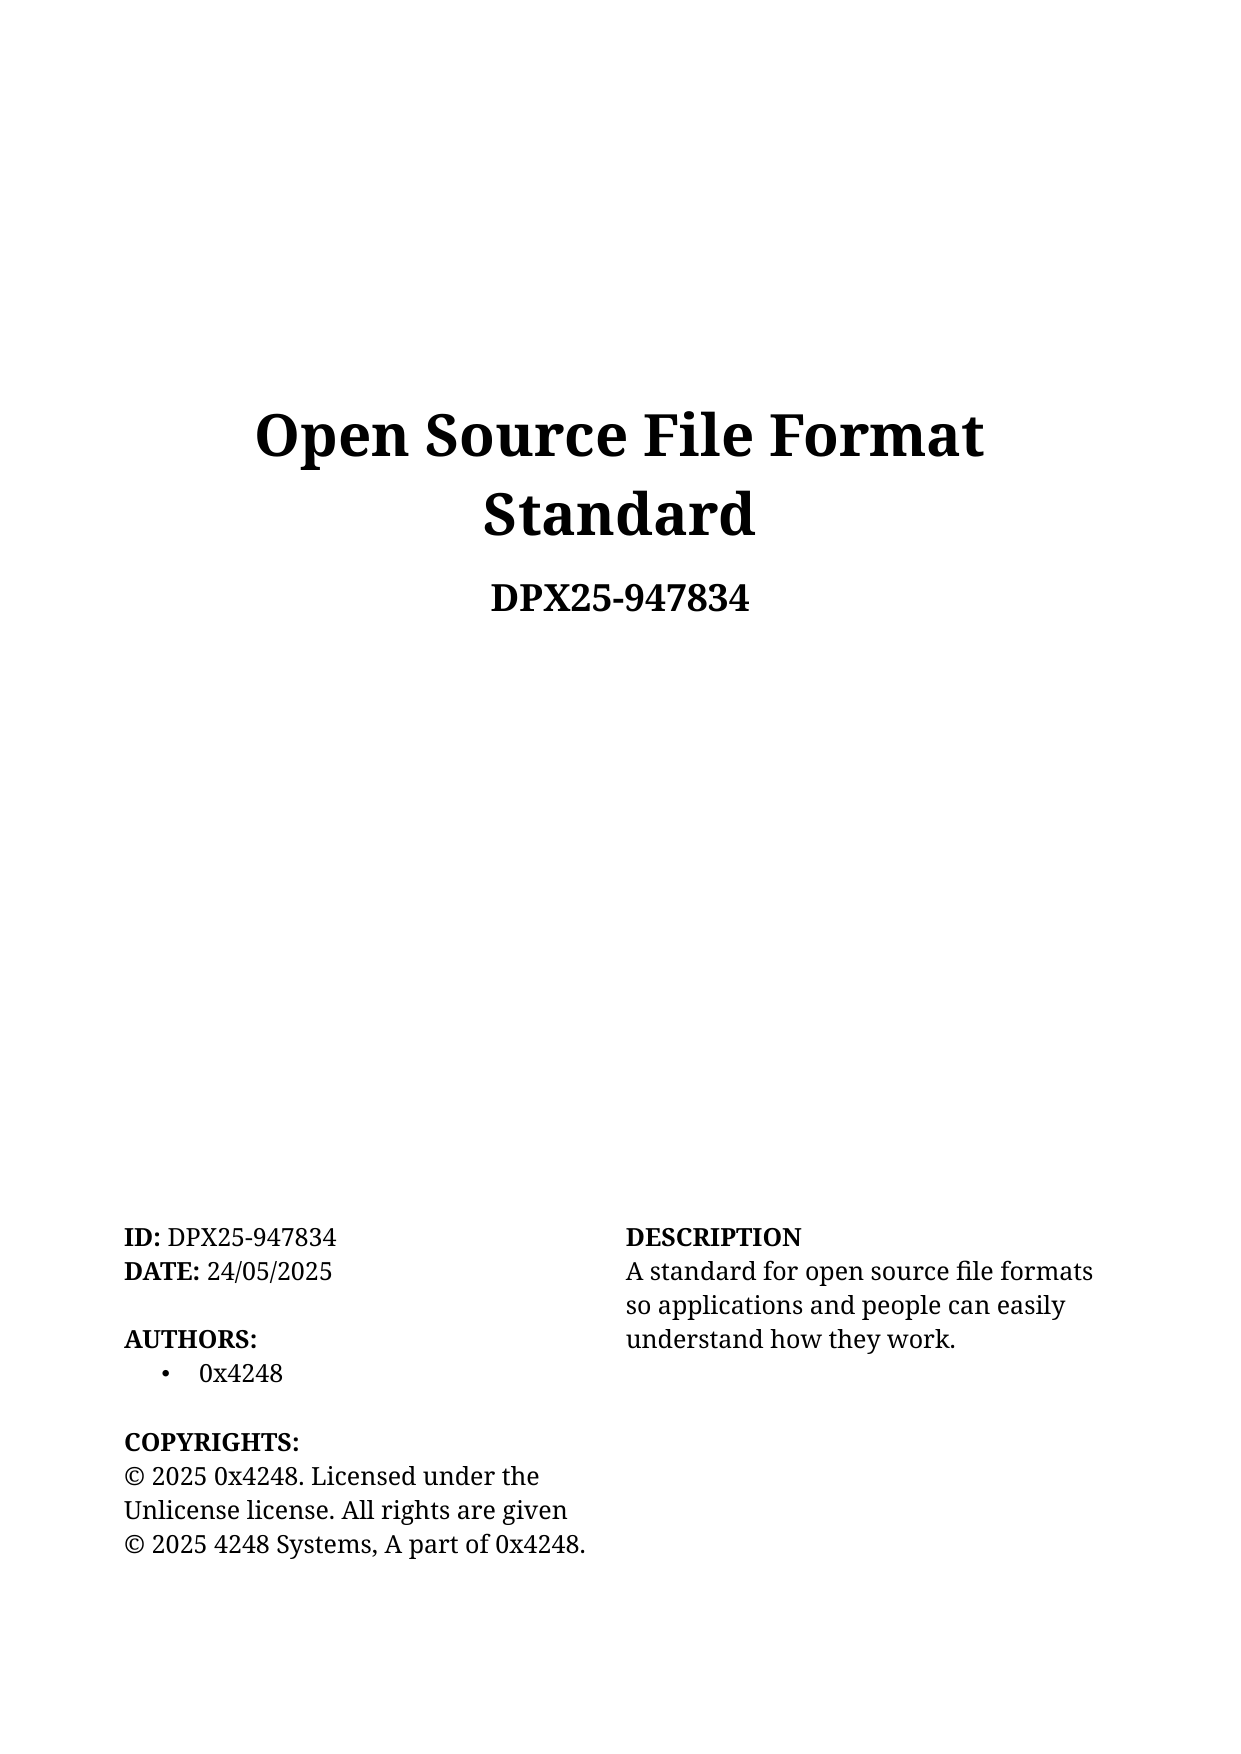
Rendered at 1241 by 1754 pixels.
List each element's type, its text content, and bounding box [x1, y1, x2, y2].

table_header DESCRIPTION A standard for open source file formats so applications and people can easily understand how they work. [620, 1214, 1122, 1566]
title Open Source File Format Standard [118, 394, 1122, 553]
table_header ID: DPX25-947834 DATE: 24/05/2025 AUTHORS: 0x4248 COPYRIGHTS: © 2025 0x4248. Licensed under the Unlicense license. All rights are given © 2025 4248 Systems, A part of 0x4248. [118, 1214, 620, 1566]
subtitle DPX25-947834 [118, 572, 1122, 623]
